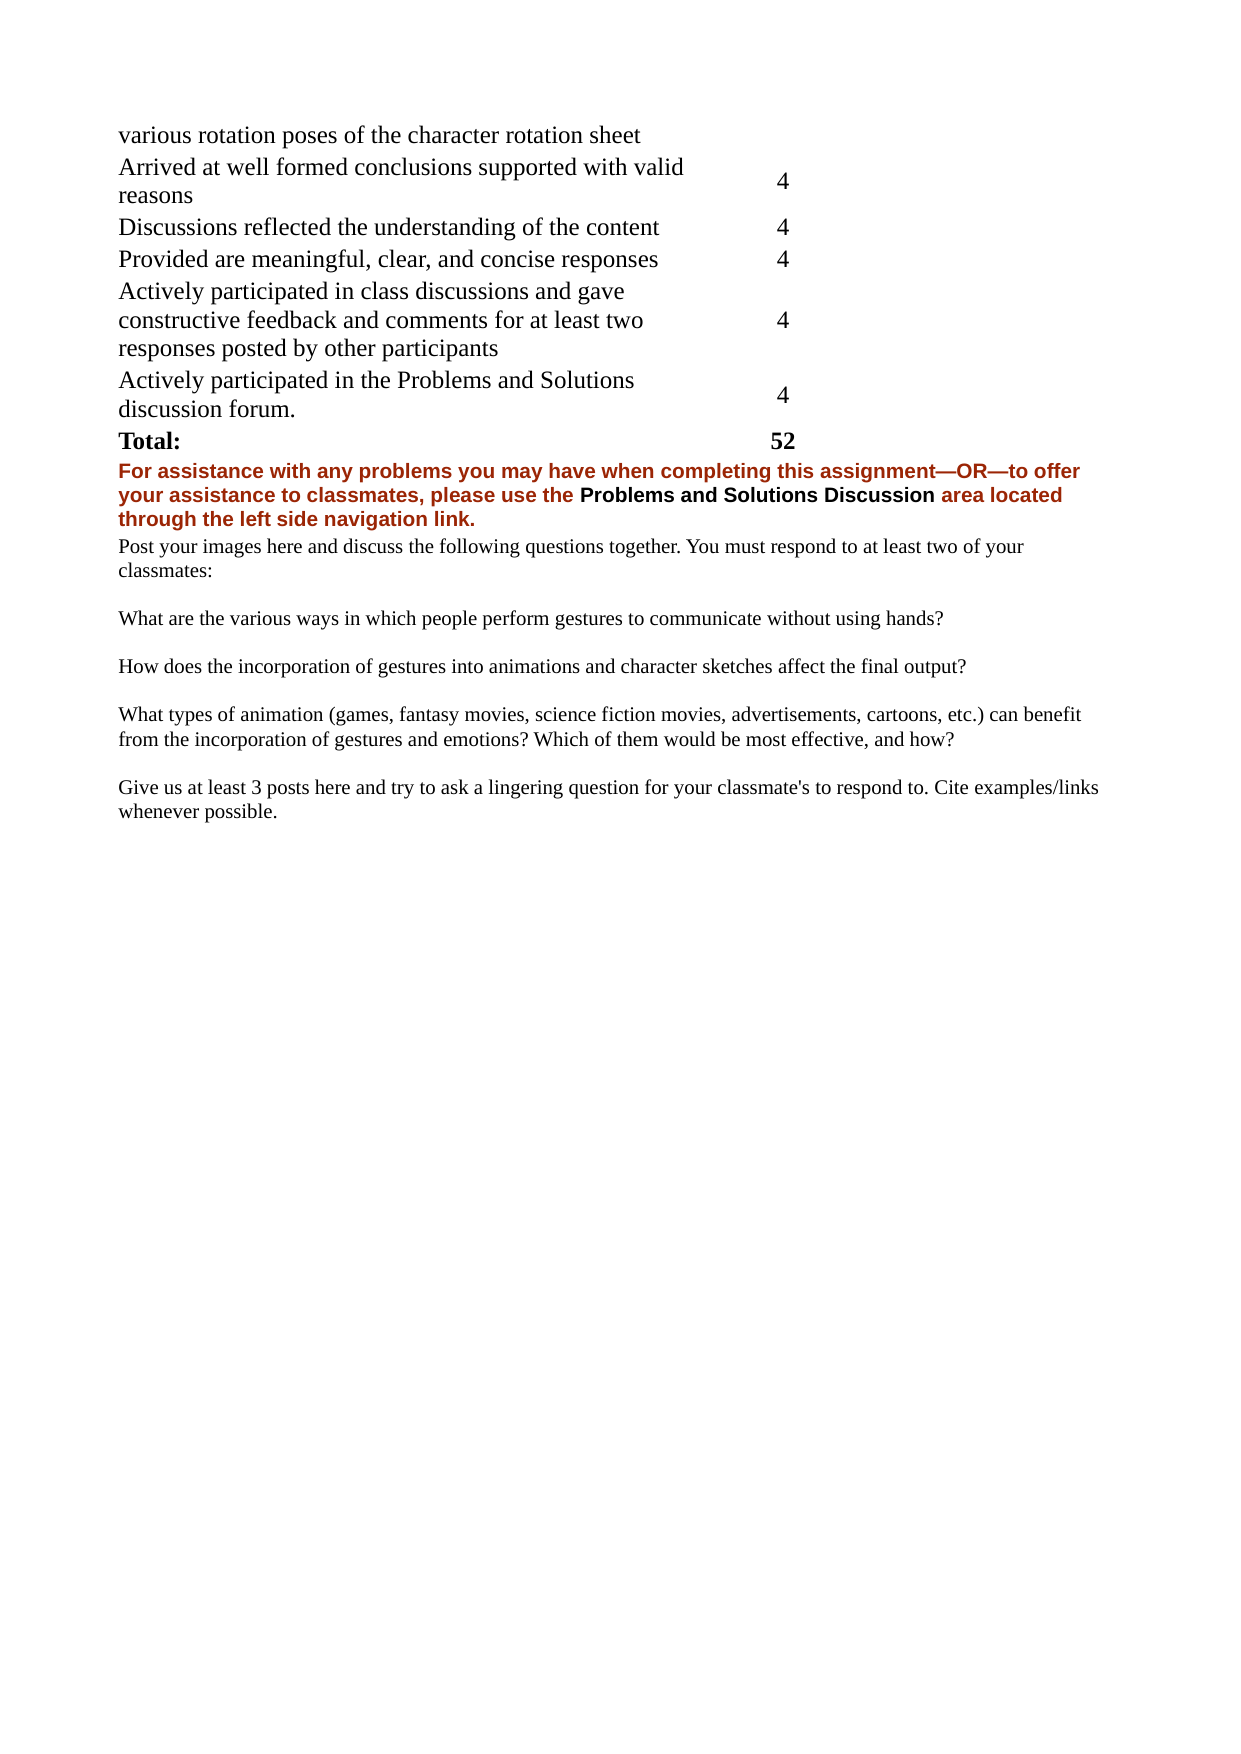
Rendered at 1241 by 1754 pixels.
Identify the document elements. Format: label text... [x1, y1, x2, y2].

table_cell Actively participated in the Problems and Solutions discussion forum. [117, 364, 712, 424]
table_cell 4 [712, 150, 860, 211]
table_cell 52 [712, 424, 860, 456]
table_cell 4 [712, 364, 860, 424]
table_cell 4 [712, 243, 860, 274]
text Post your images here and discuss the following questions together. You must respond to at least two of your classmates: What are the various ways in which people perform gestures to communicate without using hands? How does the incorporation of gestures into animations and character sketches affect the final output? What types of animation (games, fantasy movies, science fiction movies, advertisements, cartoons, etc.) can benefit from the incorporation of gestures and emotions? Which of them would be most effective, and how? [118, 534, 1122, 751]
table_cell Total: [117, 424, 712, 456]
table_cell Actively participated in class discussions and gave constructive feedback and comments for at least two responses posted by other participants [117, 274, 712, 364]
text For assistance with any problems you may have when completing this assignment—OR—to offer your assistance to classmates, please use the Problems and Solutions Discussion area located through the left side navigation link. [118, 459, 1122, 531]
table_cell various rotation poses of the character rotation sheet [117, 118, 712, 150]
text Give us at least 3 posts here and try to ask a lingering question for your classmate's to respond to. Cite examples/links whenever possible. [118, 774, 1122, 823]
table_cell Provided are meaningful, clear, and concise responses [117, 243, 712, 274]
table_cell 4 [712, 211, 860, 242]
table_cell 4 [712, 274, 860, 364]
table_cell [712, 118, 860, 150]
table_cell Arrived at well formed conclusions supported with valid reasons [117, 150, 712, 211]
table_cell Discussions reflected the understanding of the content [117, 211, 712, 242]
